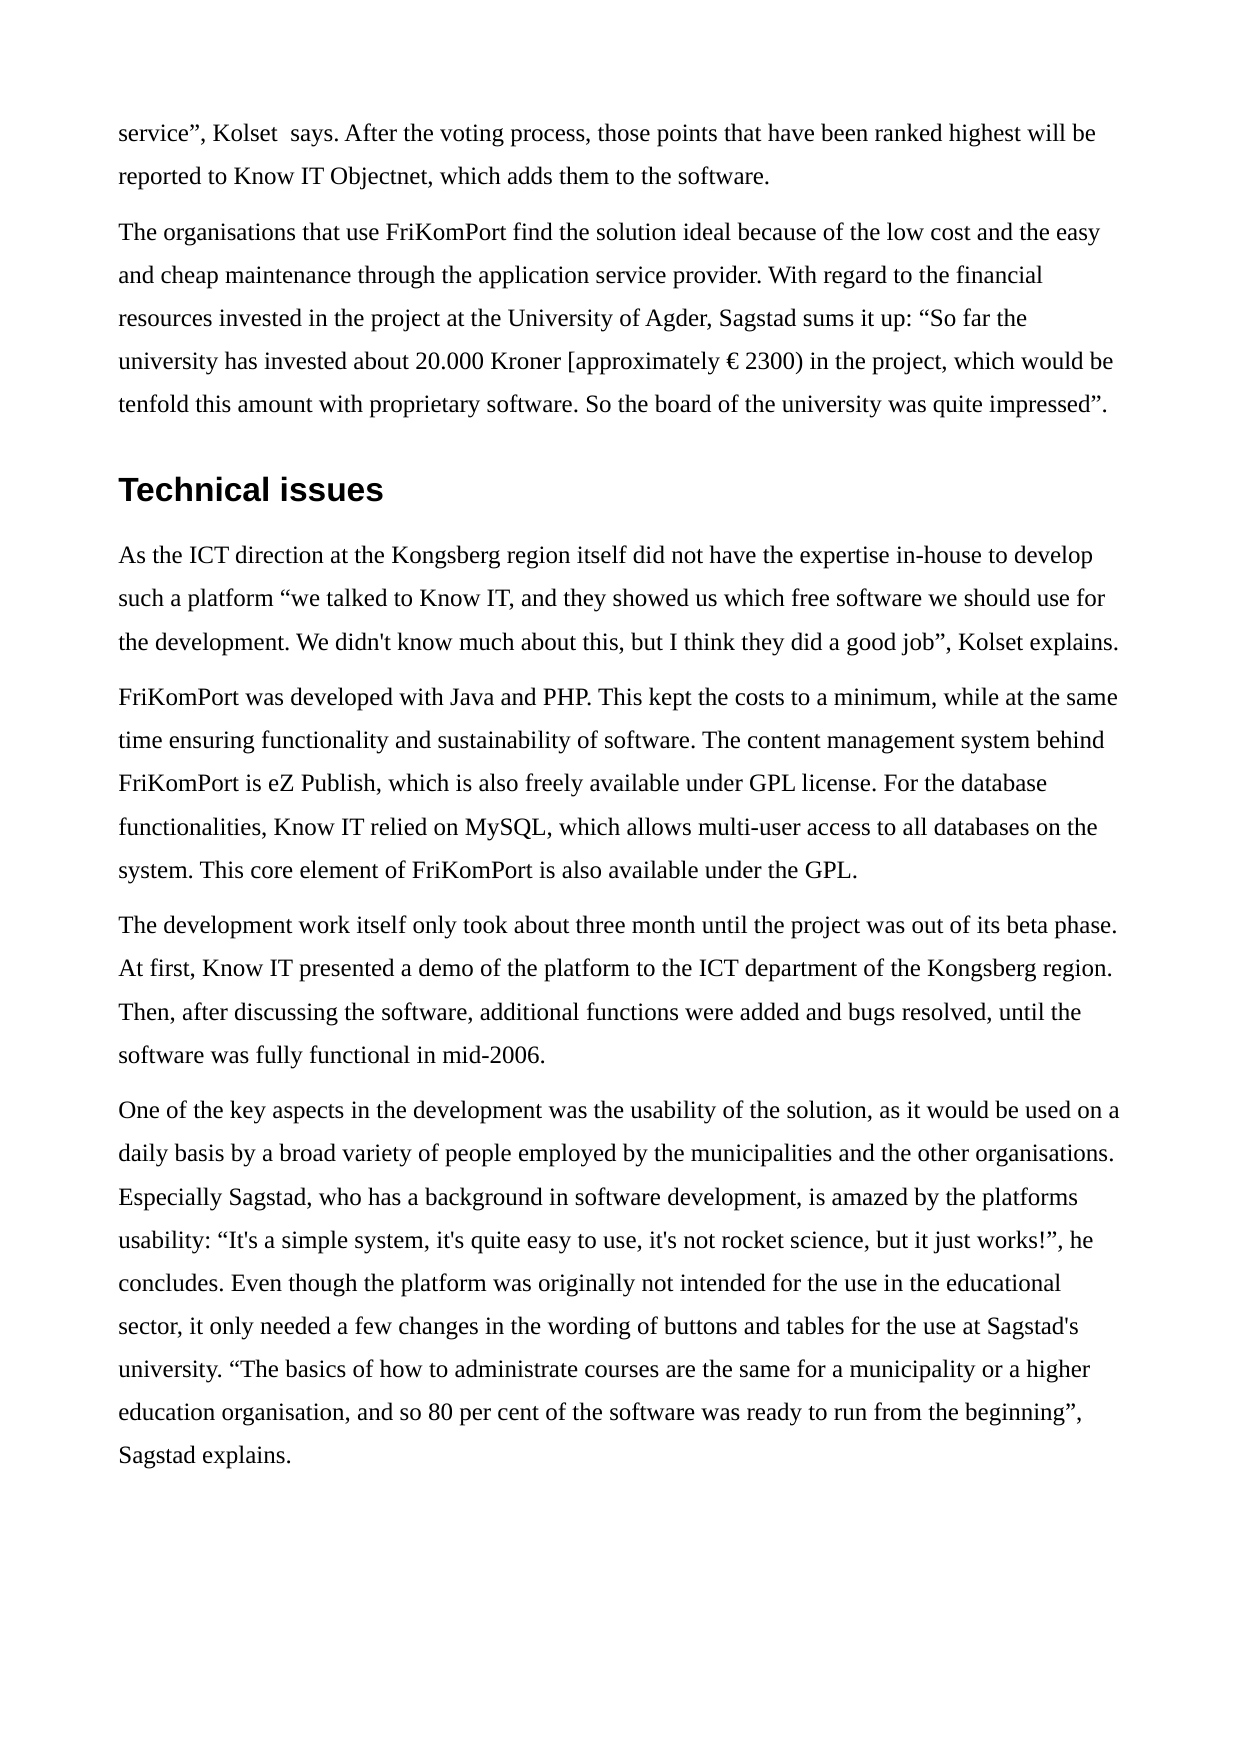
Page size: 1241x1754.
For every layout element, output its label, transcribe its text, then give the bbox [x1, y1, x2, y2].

text FriKomPort was developed with Java and PHP. This kept the costs to a minimum, while at the same time ensuring functionality and sustainability of software. The content management system behind FriKomPort is eZ Publish, which is also freely available under GPL license. For the database functionalities, Know IT relied on MySQL, which allows multi-user access to all databases on the system. This core element of FriKomPort is also available under the GPL. [118, 682, 1122, 883]
text As the ICT direction at the Kongsberg region itself did not have the expertise in-house to develop such a platform “we talked to Know IT, and they showed us which free software we should use for the development. We didn't know much about this, but I think they did a good job”, Kolset explains. [118, 540, 1122, 655]
text The organisations that use FriKomPort find the solution ideal because of the low cost and the easy and cheap maintenance through the application service provider. With regard to the financial resources invested in the project at the University of Agder, Sagstad sums it up: “So far the university has invested about 20.000 Kroner [approximately € 2300) in the project, which would be tenfold this amount with proprietary software. So the board of the university was quite impressed”. [118, 217, 1122, 418]
text The development work itself only took about three month until the project was out of its beta phase. At first, Know IT presented a demo of the platform to the ICT department of the Kongsberg region. Then, after discussing the software, additional functions were added and bugs resolved, until the software was fully functional in mid-2006. [118, 910, 1122, 1068]
text One of the key aspects in the development was the usability of the solution, as it would be used on a daily basis by a broad variety of people employed by the municipalities and the other organisations. Especially Sagstad, who has a background in software development, is amazed by the platforms usability: “It's a simple system, it's quite easy to use, it's not rocket science, but it just works!”, he concludes. Even though the platform was originally not intended for the use in the educational sector, it only needed a few changes in the wording of buttons and tables for the use at Sagstad's university. “The basics of how to administrate courses are the same for a municipality or a higher education organisation, and so 80 per cent of the software was ready to run from the beginning”, Sagstad explains. [118, 1095, 1122, 1469]
subtitle Technical issues [118, 470, 1122, 509]
text service”, Kolset says. After the voting process, those points that have been ranked highest will be reported to Know IT Objectnet, which adds them to the software. [118, 118, 1122, 190]
